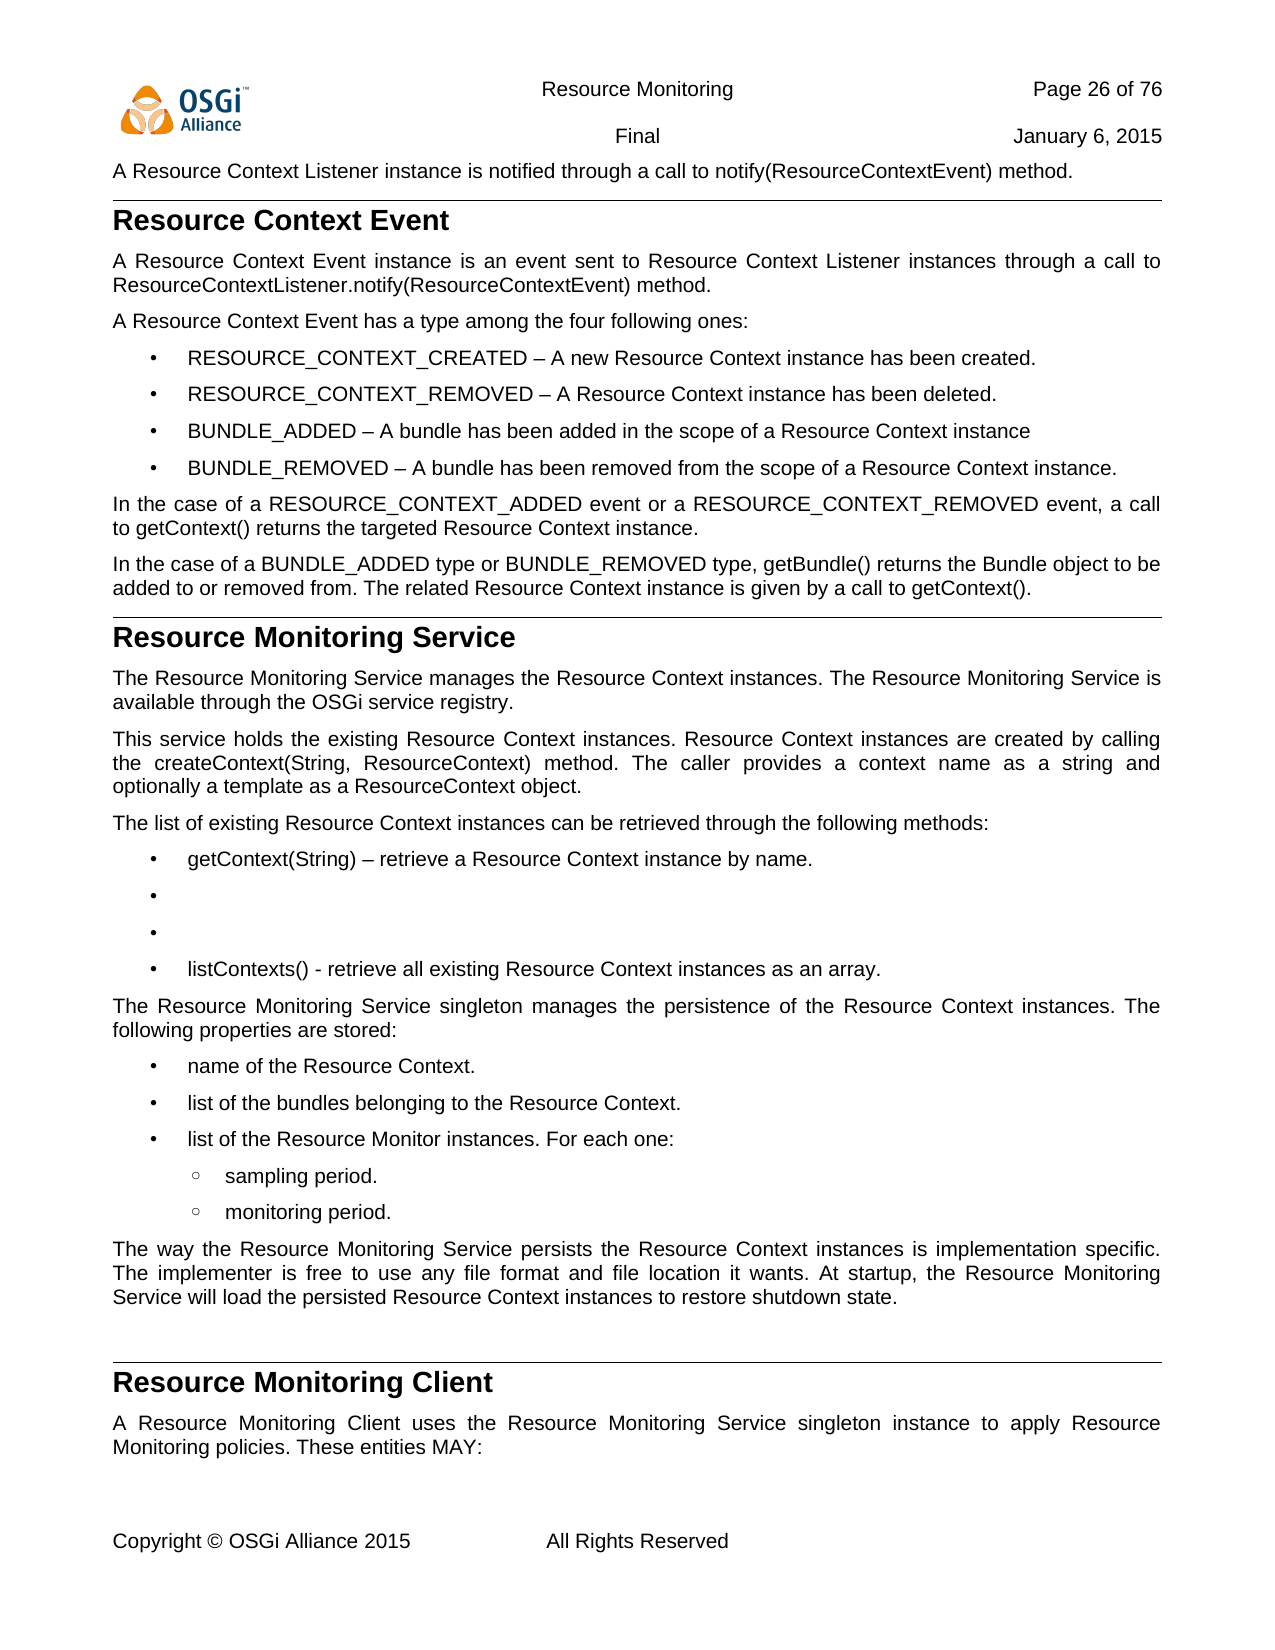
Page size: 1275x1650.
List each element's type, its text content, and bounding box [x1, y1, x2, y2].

list RESOURCE_CONTEXT_REMOVED – A Resource Context instance has been deleted. [150, 382, 1162, 406]
list name of the Resource Context. [150, 1054, 1162, 1078]
text The way the Resource Monitoring Service persists the Resource Context instances is implementation specific. The implementer is free to use any file format and file location it wants. At startup, the Resource Monitoring Service will load the persisted Resource Context instances to restore shutdown state. [112, 1237, 1162, 1309]
text A Resource Context Event instance is an event sent to Resource Context Listener instances through a call to ResourceContextListener.notify(ResourceContextEvent) method. [112, 249, 1162, 297]
list monitoring period. [187, 1200, 1162, 1224]
subtitle Resource Monitoring Client [112, 1363, 1162, 1398]
list RESOURCE_CONTEXT_CREATED – A new Resource Context instance has been created. [150, 346, 1162, 370]
text A Resource Context Listener instance is notified through a call to notify(ResourceContextEvent) method. [112, 159, 1162, 183]
text The Resource Monitoring Service manages the Resource Context instances. The Resource Monitoring Service is available through the OSGi service registry. [112, 666, 1162, 714]
subtitle Resource Monitoring Service [112, 618, 1162, 653]
text The Resource Monitoring Service singleton manages the persistence of the Resource Context instances. The following properties are stored: [112, 993, 1162, 1041]
subtitle Resource Context Event [112, 201, 1162, 236]
list list of the Resource Monitor instances. For each one: [150, 1127, 1162, 1151]
list sampling period. [187, 1164, 1162, 1188]
picture [113, 78, 257, 142]
list listContexts() - retrieve all existing Resource Context instances as an array. [150, 957, 1162, 981]
list BUNDLE_ADDED – A bundle has been added in the scope of a Resource Context instance [150, 419, 1162, 443]
list BUNDLE_REMOVED – A bundle has been removed from the scope of a Resource Context instance. [150, 455, 1162, 479]
text In the case of a BUNDLE_ADDED type or BUNDLE_REMOVED type, getBundle() returns the Bundle object to be added to or removed from. The related Resource Context instance is given by a call to getContext(). [112, 552, 1162, 600]
text In the case of a RESOURCE_CONTEXT_ADDED event or a RESOURCE_CONTEXT_REMOVED event, a call to getContext() returns the targeted Resource Context instance. [112, 492, 1162, 540]
text A Resource Context Event has a type among the four following ones: [112, 309, 1162, 333]
text The list of existing Resource Context instances can be retrieved through the following methods: [112, 811, 1162, 835]
list getContext(String) – retrieve a Resource Context instance by name. [150, 847, 1162, 871]
text This service holds the existing Resource Context instances. Resource Context instances are created by calling the createContext(String, ResourceContext) method. The caller provides a context name as a string and optionally a template as a ResourceContext object. [112, 726, 1162, 798]
list list of the bundles belonging to the Resource Context. [150, 1091, 1162, 1114]
text A Resource Monitoring Client uses the Resource Monitoring Service singleton instance to apply Resource Monitoring policies. These entities MAY: [112, 1411, 1162, 1459]
